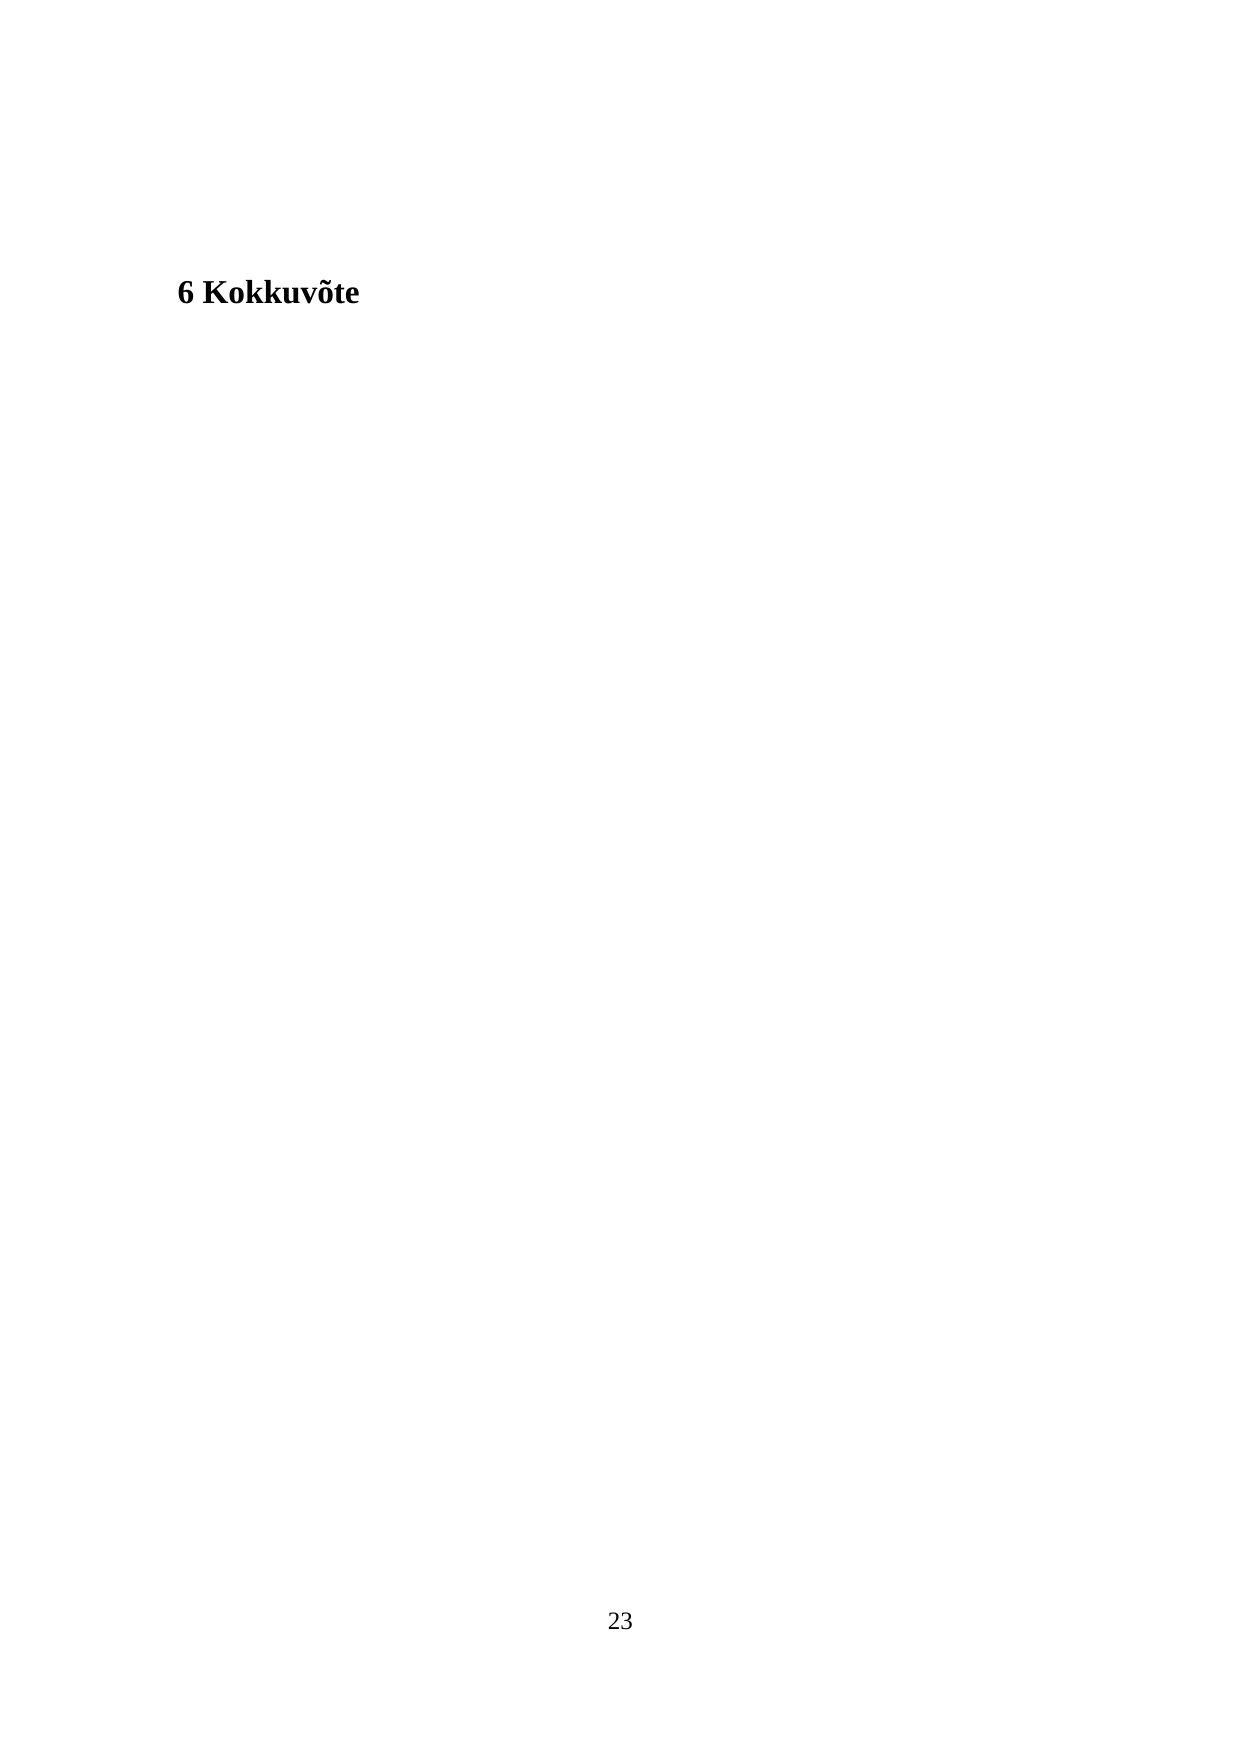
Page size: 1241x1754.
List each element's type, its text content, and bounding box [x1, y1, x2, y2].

subtitle Kokkuvõte [177, 273, 1063, 311]
